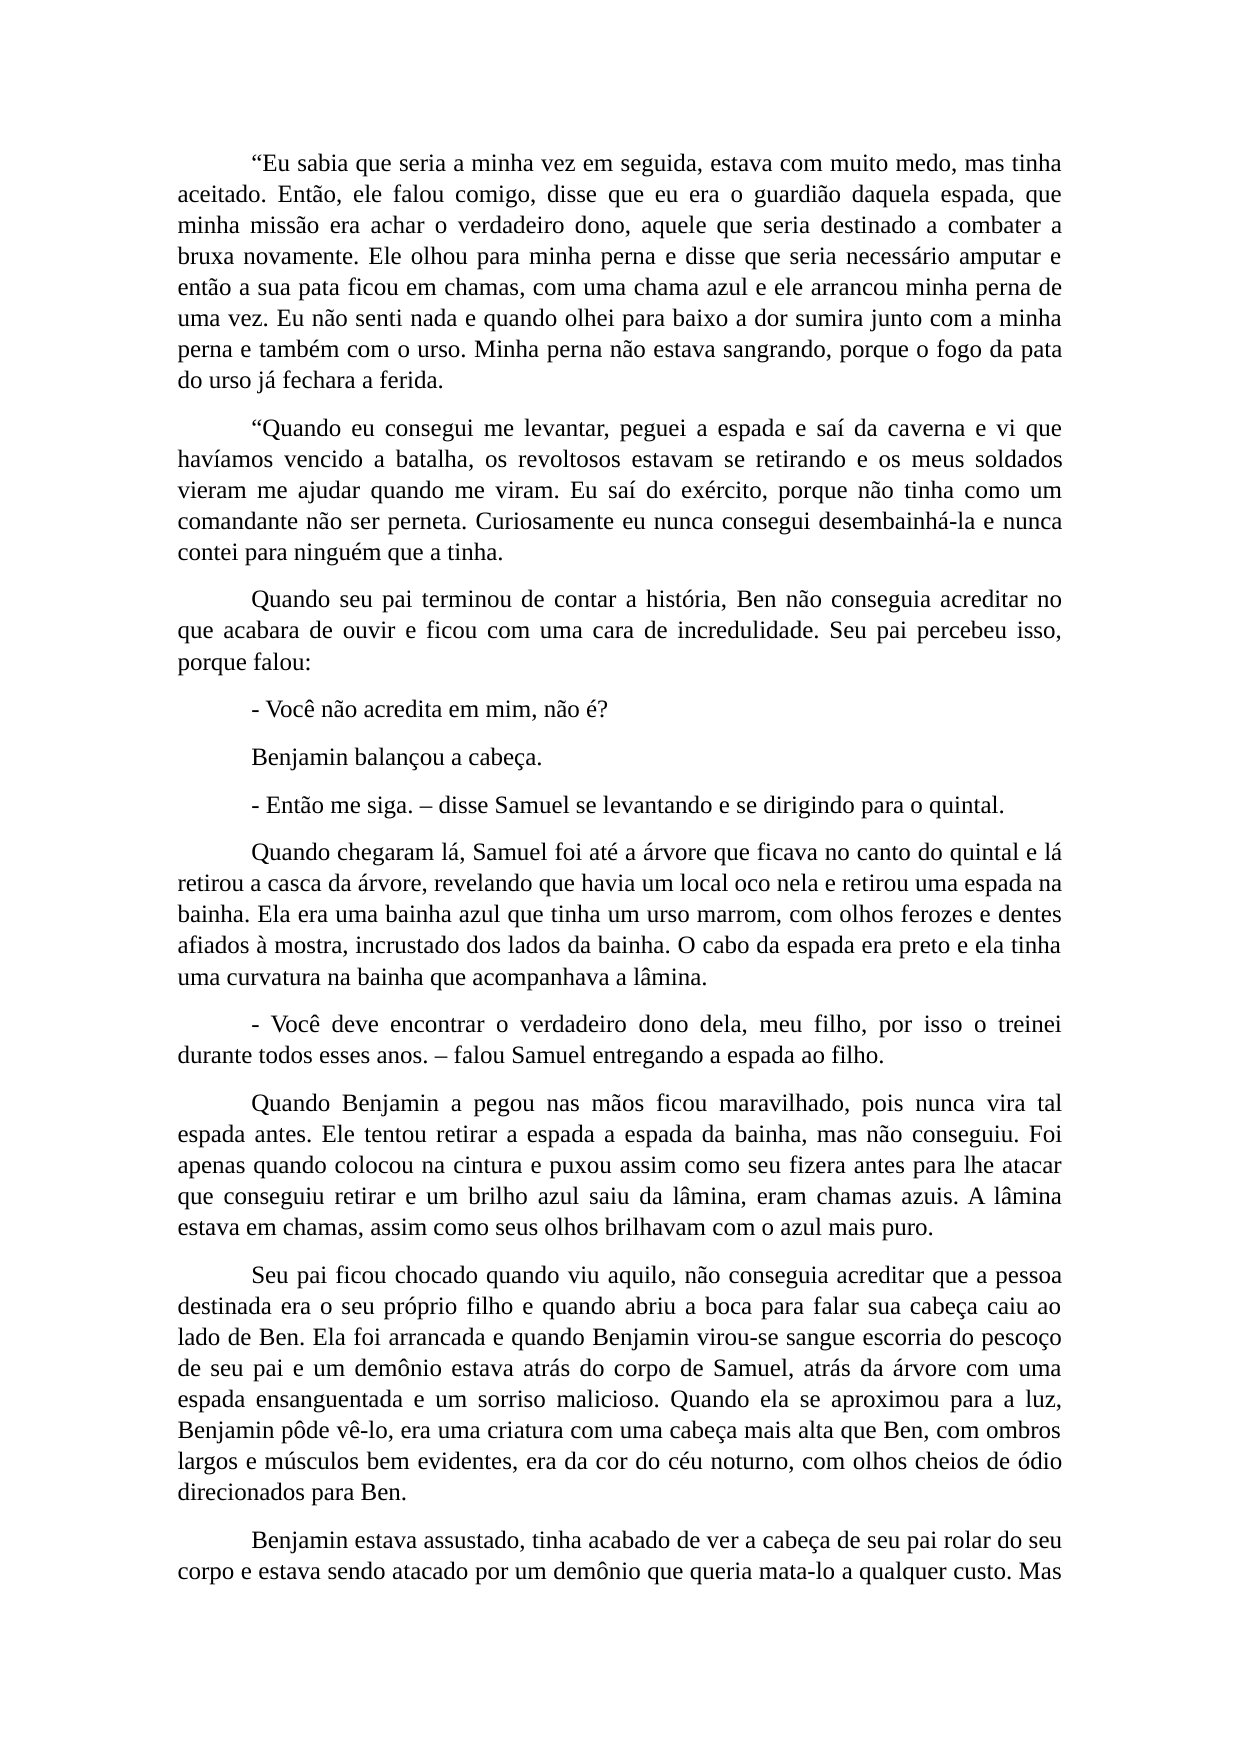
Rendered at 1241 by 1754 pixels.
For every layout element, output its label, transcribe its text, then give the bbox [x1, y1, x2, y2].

text Seu pai ficou chocado quando viu aquilo, não conseguia acreditar que a pessoa destinada era o seu próprio filho e quando abriu a boca para falar sua cabeça caiu ao lado de Ben. Ela foi arrancada e quando Benjamin virou-se sangue escorria do pescoço de seu pai e um demônio estava atrás do corpo de Samuel, atrás da árvore com uma espada ensanguentada e um sorriso malicioso. Quando ela se aproximou para a luz, Benjamin pôde vê-lo, era uma criatura com uma cabeça mais alta que Ben, com ombros largos e músculos bem evidentes, era da cor do céu noturno, com olhos cheios de ódio direcionados para Ben. [177, 1260, 1063, 1506]
text Quando seu pai terminou de contar a história, Ben não conseguia acreditar no que acabara de ouvir e ficou com uma cara de incredulidade. Seu pai percebeu isso, porque falou: [177, 584, 1063, 675]
text - Você não acredita em mim, não é? [177, 694, 1063, 723]
text - Você deve encontrar o verdadeiro dono dela, meu filho, por isso o treinei durante todos esses anos. – falou Samuel entregando a espada ao filho. [177, 1009, 1063, 1069]
text “Quando eu consegui me levantar, peguei a espada e saí da caverna e vi que havíamos vencido a batalha, os revoltosos estavam se retirando e os meus soldados vieram me ajudar quando me viram. Eu saí do exército, porque não tinha como um comandante não ser perneta. Curiosamente eu nunca consegui desembainhá-la e nunca contei para ninguém que a tinha. [177, 413, 1063, 566]
text - Então me siga. – disse Samuel se levantando e se dirigindo para o quintal. [177, 790, 1063, 818]
text Benjamin balançou a cabeça. [177, 742, 1063, 771]
text Quando Benjamin a pegou nas mãos ficou maravilhado, pois nunca vira tal espada antes. Ele tentou retirar a espada a espada da bainha, mas não conseguiu. Foi apenas quando colocou na cintura e puxou assim como seu fizera antes para lhe atacar que conseguiu retirar e um brilho azul saiu da lâmina, eram chamas azuis. A lâmina estava em chamas, assim como seus olhos brilhavam com o azul mais puro. [177, 1088, 1063, 1241]
text Quando chegaram lá, Samuel foi até a árvore que ficava no canto do quintal e lá retirou a casca da árvore, revelando que havia um local oco nela e retirou uma espada na bainha. Ela era uma bainha azul que tinha um urso marrom, com olhos ferozes e dentes afiados à mostra, incrustado dos lados da bainha. O cabo da espada era preto e ela tinha uma curvatura na bainha que acompanhava a lâmina. [177, 837, 1063, 990]
text Benjamin estava assustado, tinha acabado de ver a cabeça de seu pai rolar do seu corpo e estava sendo atacado por um demônio que queria mata-lo a qualquer custo. Mas [177, 1525, 1063, 1585]
text “Eu sabia que seria a minha vez em seguida, estava com muito medo, mas tinha aceitado. Então, ele falou comigo, disse que eu era o guardião daquela espada, que minha missão era achar o verdadeiro dono, aquele que seria destinado a combater a bruxa novamente. Ele olhou para minha perna e disse que seria necessário amputar e então a sua pata ficou em chamas, com uma chama azul e ele arrancou minha perna de uma vez. Eu não senti nada e quando olhei para baixo a dor sumira junto com a minha perna e também com o urso. Minha perna não estava sangrando, porque o fogo da pata do urso já fechara a ferida. [177, 148, 1063, 394]
